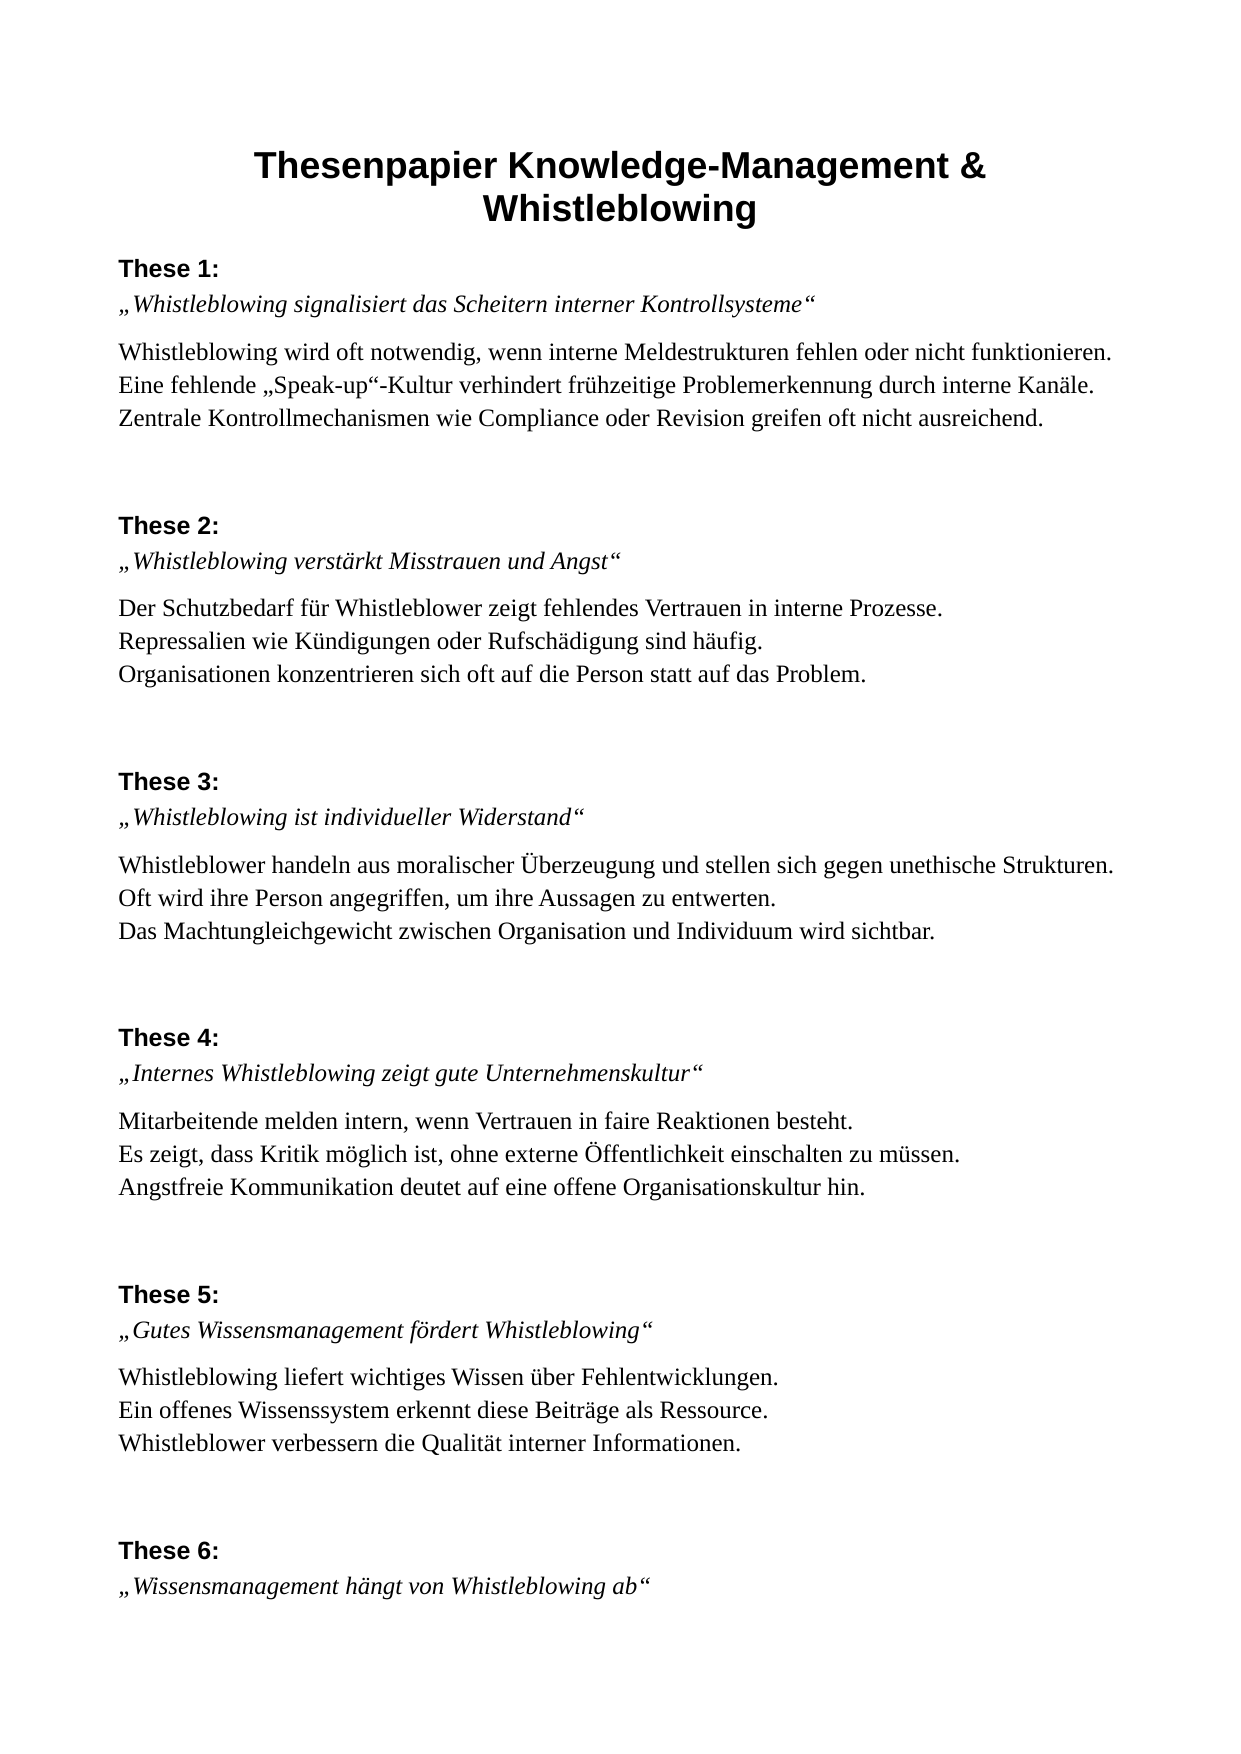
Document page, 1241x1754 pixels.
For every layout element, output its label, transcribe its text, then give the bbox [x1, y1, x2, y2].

subtitle These 2: [118, 511, 1122, 539]
text Whistleblowing liefert wichtiges Wissen über Fehlentwicklungen. Ein offenes Wissenssystem erkennt diese Beiträge als Ressource. Whistleblower verbessern die Qualität interner Informationen. [118, 1362, 1122, 1457]
text „Gutes Wissensmanagement fördert Whistleblowing“ [118, 1315, 1122, 1343]
text „Wissensmanagement hängt von Whistleblowing ab“ [118, 1571, 1122, 1600]
subtitle Thesenpapier Knowledge-Management & Whistleblowing [118, 143, 1122, 229]
text „Whistleblowing ist individueller Widerstand“ [118, 802, 1122, 831]
text Whistleblowing wird oft notwendig, wenn interne Meldestrukturen fehlen oder nicht funktionieren. Eine fehlende „Speak-up“-Kultur verhindert frühzeitige Problemerkennung durch interne Kanäle. Zentrale Kontrollmechanismen wie Compliance oder Revision greifen oft nicht ausreichend. [118, 337, 1122, 432]
subtitle These 6: [118, 1536, 1122, 1565]
subtitle These 4: [118, 1023, 1122, 1052]
text „Whistleblowing signalisiert das Scheitern interner Kontrollsysteme“ [118, 289, 1122, 318]
text Mitarbeitende melden intern, wenn Vertrauen in faire Reaktionen besteht. Es zeigt, dass Kritik möglich ist, ohne externe Öffentlichkeit einschalten zu müssen. Angstfreie Kommunikation deutet auf eine offene Organisationskultur hin. [118, 1106, 1122, 1201]
text Der Schutzbedarf für Whistleblower zeigt fehlendes Vertrauen in interne Prozesse. Repressalien wie Kündigungen oder Rufschädigung sind häufig. Organisationen konzentrieren sich oft auf die Person statt auf das Problem. [118, 593, 1122, 688]
text Whistleblower handeln aus moralischer Überzeugung und stellen sich gegen unethische Strukturen. Oft wird ihre Person angegriffen, um ihre Aussagen zu entwerten. Das Machtungleichgewicht zwischen Organisation und Individuum wird sichtbar. [118, 850, 1122, 944]
subtitle These 1: [118, 254, 1122, 283]
subtitle These 5: [118, 1280, 1122, 1308]
text „Internes Whistleblowing zeigt gute Unternehmenskultur“ [118, 1058, 1122, 1087]
subtitle These 3: [118, 767, 1122, 796]
text „Whistleblowing verstärkt Misstrauen und Angst“ [118, 546, 1122, 574]
